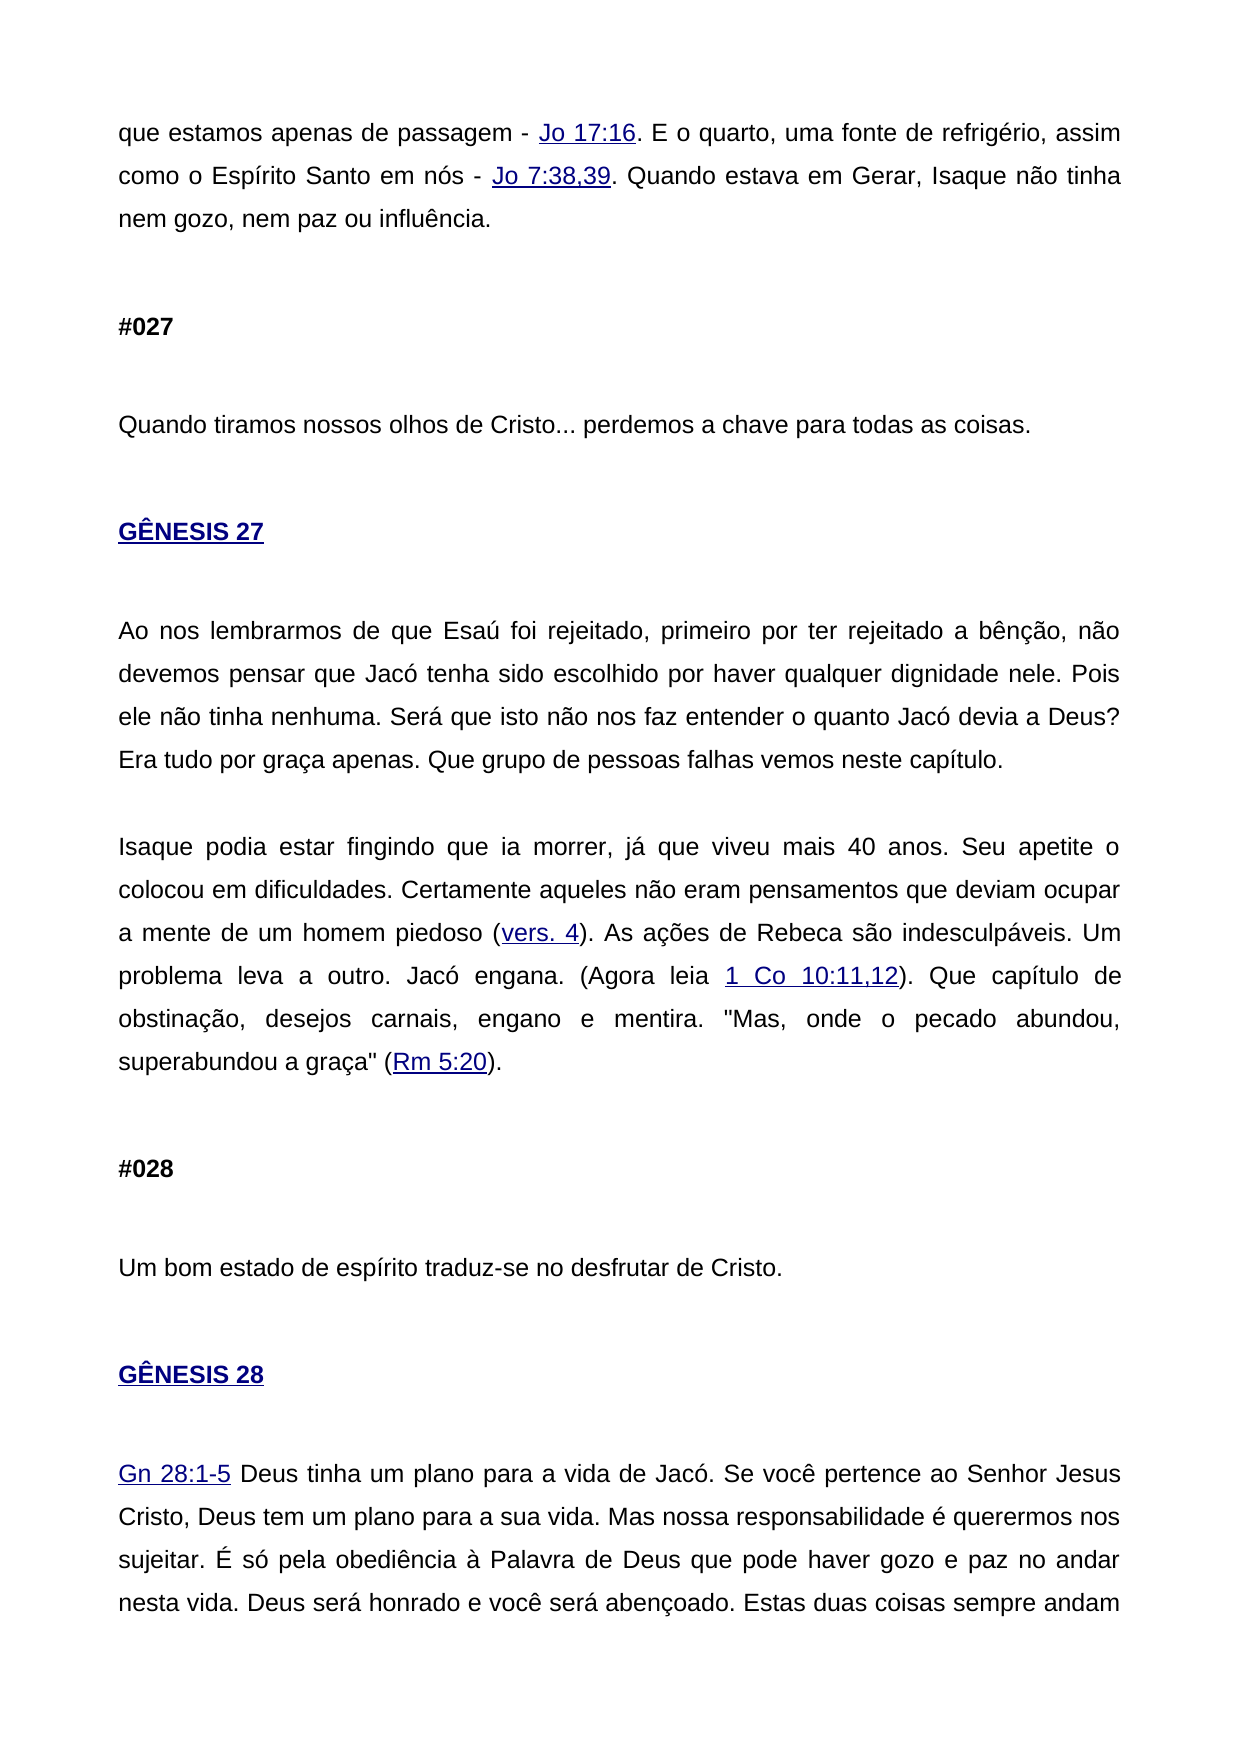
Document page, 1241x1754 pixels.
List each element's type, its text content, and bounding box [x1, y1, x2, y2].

subtitle GÊNESIS 28 [118, 1360, 1122, 1389]
subtitle GÊNESIS 27 [118, 517, 1122, 546]
text que estamos apenas de passagem - Jo 17:16. E o quarto, uma fonte de refrigério, assim como o Espírito Santo em nós - Jo 7:38,39. Quando estava em Gerar, Isaque não tinha nem gozo, nem paz ou influência. [118, 118, 1122, 233]
subtitle #028 [118, 1154, 1122, 1183]
text Ao nos lembrarmos de que Esaú foi rejeitado, primeiro por ter rejeitado a bênção, não devemos pensar que Jacó tenha sido escolhido por haver qualquer dignidade nele. Pois ele não tinha nenhuma. Será que isto não nos faz entender o quanto Jacó devia a Deus? Era tudo por graça apenas. Que grupo de pessoas falhas vemos neste capítulo. [118, 616, 1122, 774]
text Um bom estado de espírito traduz-se no desfrutar de Cristo. [118, 1253, 1122, 1282]
subtitle #027 [118, 311, 1122, 340]
text Quando tiramos nossos olhos de Cristo... perdemos a chave para todas as coisas. [118, 410, 1122, 439]
text Isaque podia estar fingindo que ia morrer, já que viveu mais 40 anos. Seu apetite o colocou em dificuldades. Certamente aqueles não eram pensamentos que deviam ocupar a mente de um homem piedoso (vers. 4). As ações de Rebeca são indesculpáveis. Um problema leva a outro. Jacó engana. (Agora leia 1 Co 10:11,12). Que capítulo de obstinação, desejos carnais, engano e mentira. "Mas, onde o pecado abundou, superabundou a graça" (Rm 5:20). [118, 832, 1122, 1076]
text Gn 28:1-5 Deus tinha um plano para a vida de Jacó. Se você pertence ao Senhor Jesus Cristo, Deus tem um plano para a sua vida. Mas nossa responsabilidade é querermos nos sujeitar. É só pela obediência à Palavra de Deus que pode haver gozo e paz no andar nesta vida. Deus será honrado e você será abençoado. Estas duas coisas sempre andam [118, 1459, 1122, 1617]
